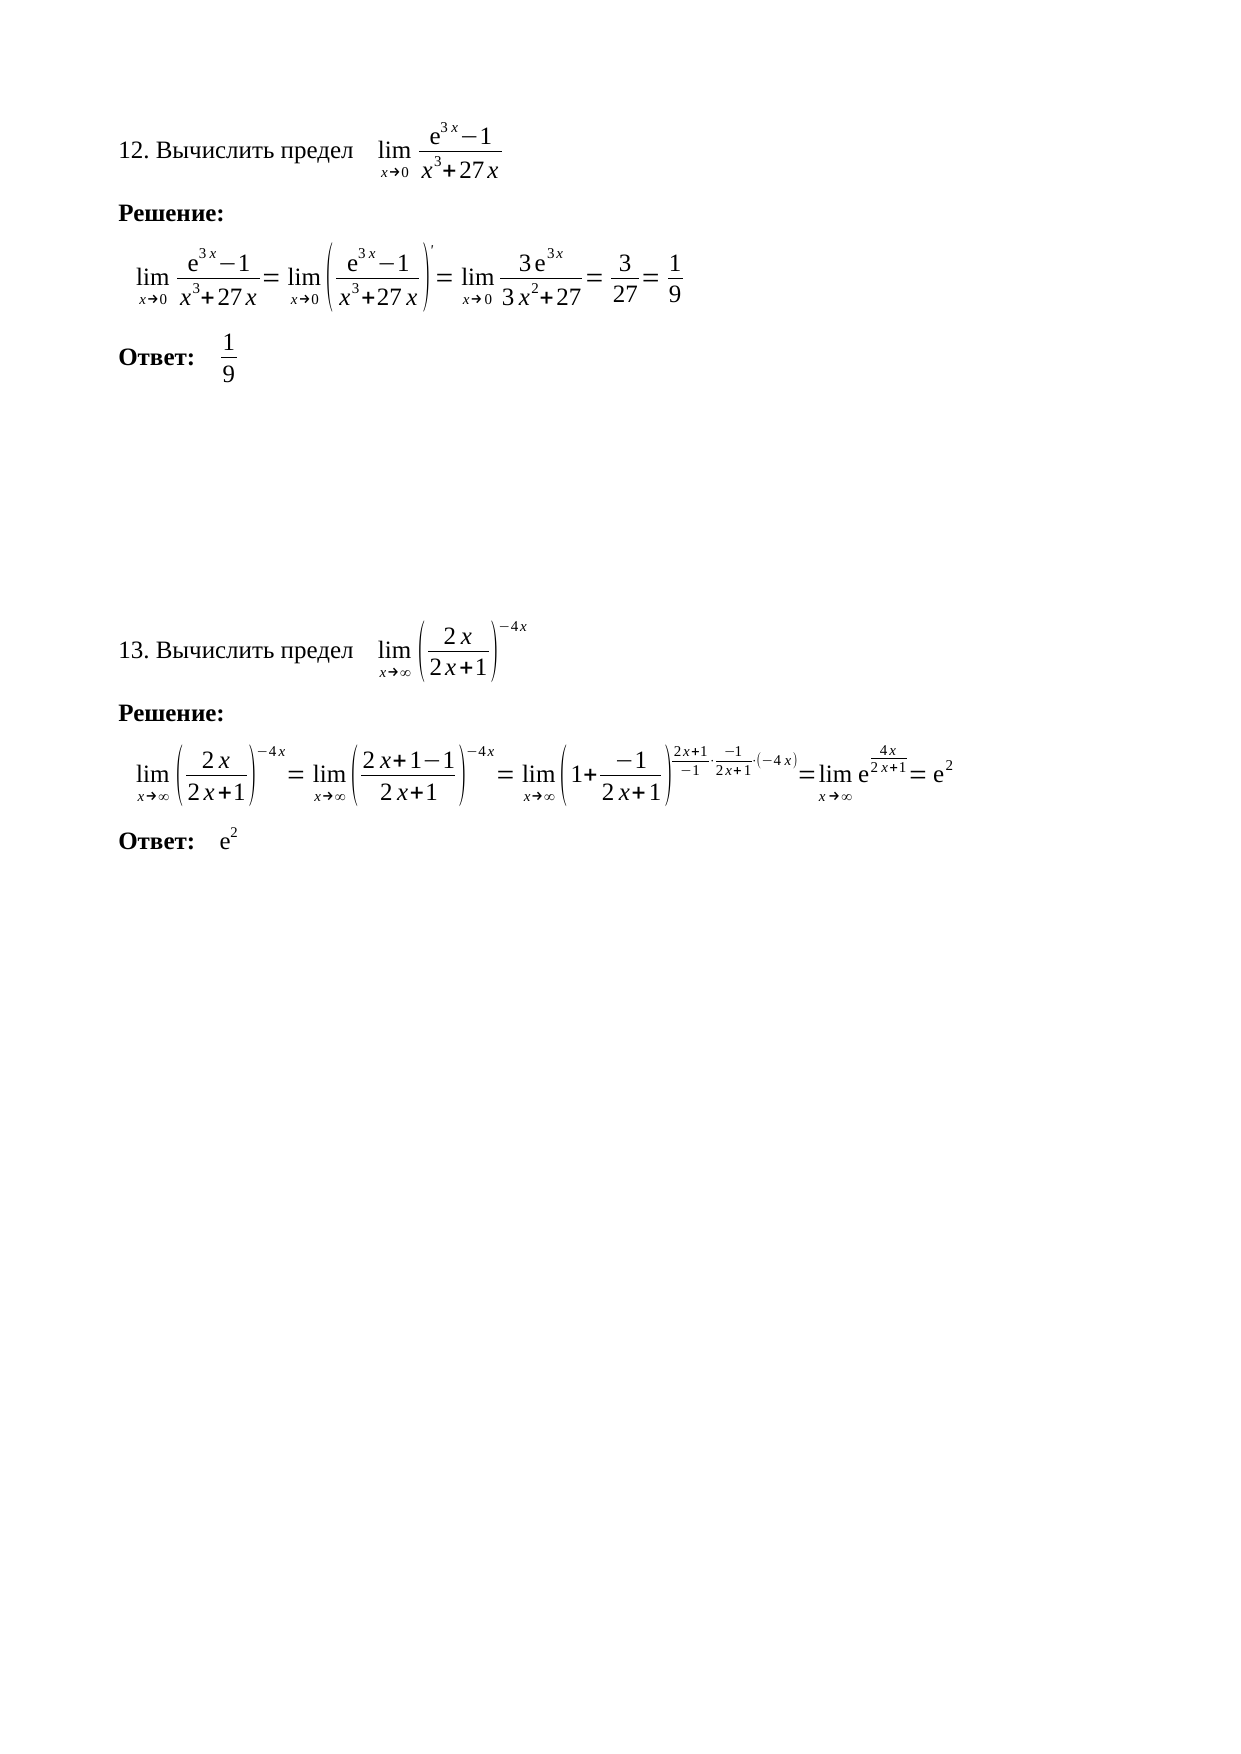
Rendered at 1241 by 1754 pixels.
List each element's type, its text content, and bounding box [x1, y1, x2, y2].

text 13. Вычислить предел [118, 618, 1163, 683]
text Решение: [118, 698, 1163, 726]
text Ответ: [118, 329, 1163, 388]
text Ответ: [118, 823, 1163, 854]
text 12. Вычислить предел [118, 118, 1163, 184]
text Решение: [118, 198, 1163, 227]
